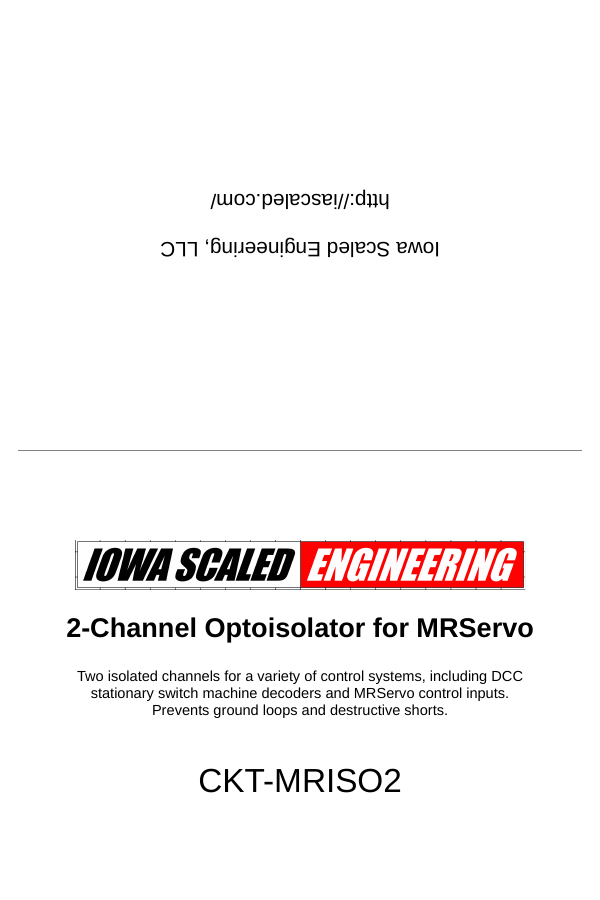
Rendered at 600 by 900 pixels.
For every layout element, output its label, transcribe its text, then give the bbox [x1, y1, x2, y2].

text CKT-MRISO2 [37, 761, 562, 799]
text Two isolated channels for a variety of control systems, including DCC stationary switch machine decoders and MRServo control inputs. Prevents ground loops and destructive shorts. [75, 668, 525, 718]
text 2-Channel Optoisolator for MRServo [37, 612, 562, 644]
picture [75, 540, 525, 590]
